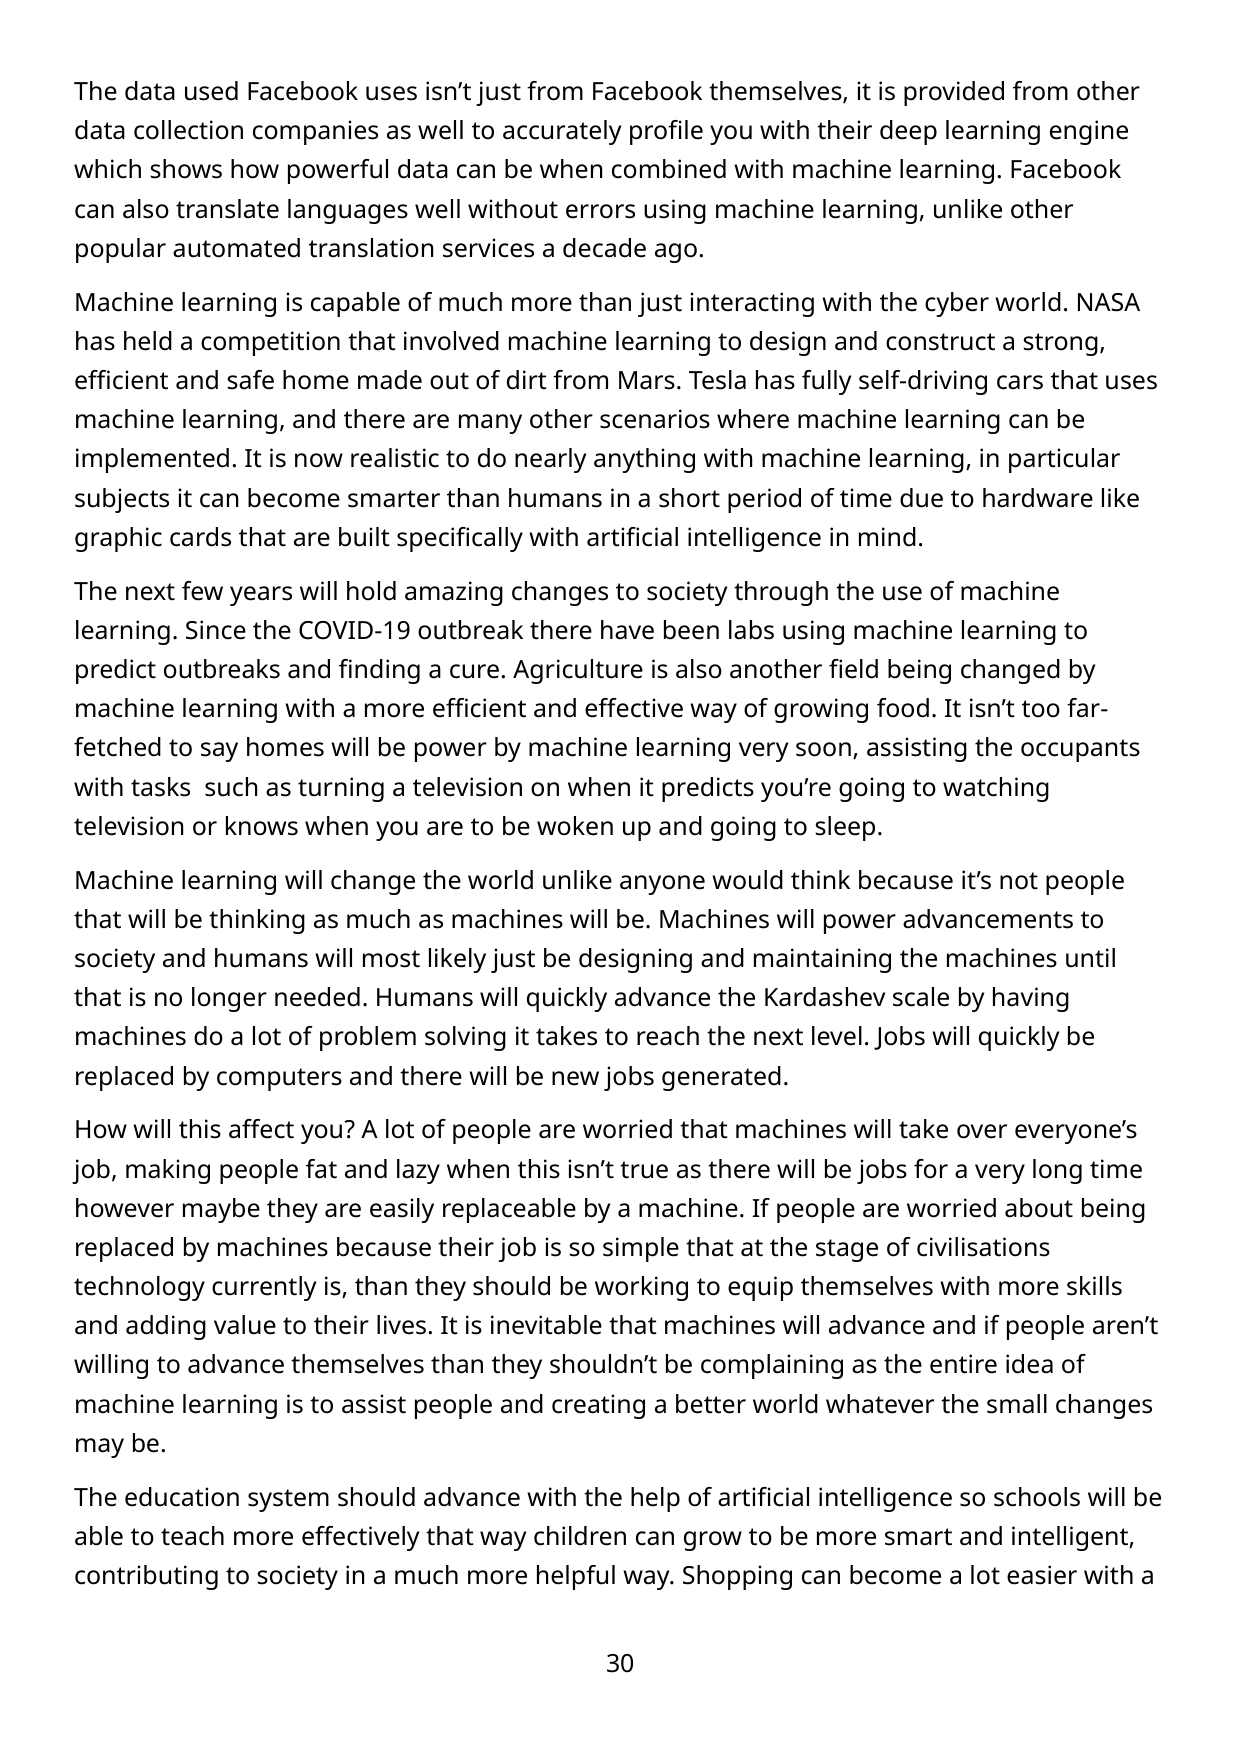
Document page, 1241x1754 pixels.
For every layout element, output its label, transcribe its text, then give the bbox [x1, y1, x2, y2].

text How will this affect you? A lot of people are worried that machines will take over everyone’s job, making people fat and lazy when this isn’t true as there will be jobs for a very long time however maybe they are easily replaceable by a machine. If people are worried about being replaced by machines because their job is so simple that at the stage of civilisations technology currently is, than they should be working to equip themselves with more skills and adding value to their lives. It is inevitable that machines will advance and if people aren’t willing to advance themselves than they shouldn’t be complaining as the entire idea of machine learning is to assist people and creating a better world whatever the small changes may be. [74, 1112, 1166, 1459]
text The data used Facebook uses isn’t just from Facebook themselves, it is provided from other data collection companies as well to accurately profile you with their deep learning engine which shows how powerful data can be when combined with machine learning. Facebook can also translate languages well without errors using machine learning, unlike other popular automated translation services a decade ago. [74, 74, 1166, 264]
text The next few years will hold amazing changes to society through the use of machine learning. Since the COVID-19 outbreak there have been labs using machine learning to predict outbreaks and finding a cure. Agriculture is also another field being changed by machine learning with a more efficient and effective way of growing food. It isn’t too far-fetched to say homes will be power by machine learning very soon, assisting the occupants with tasks such as turning a television on when it predicts you’re going to watching television or knows when you are to be woken up and going to sleep. [74, 573, 1166, 842]
text Machine learning is capable of much more than just interacting with the cyber world. NASA has held a competition that involved machine learning to design and construct a strong, efficient and safe home made out of dirt from Mars. Tesla has fully self-driving cars that uses machine learning, and there are many other scenarios where machine learning can be implemented. It is now realistic to do nearly anything with machine learning, in particular subjects it can become smarter than humans in a short period of time due to hardware like graphic cards that are built specifically with artificial intelligence in mind. [74, 284, 1166, 553]
text Machine learning will change the world unlike anyone would think because it’s not people that will be thinking as much as machines will be. Machines will power advancements to society and humans will most likely just be designing and maintaining the machines until that is no longer needed. Humans will quickly advance the Kardashev scale by having machines do a lot of problem solving it takes to reach the next level. Jobs will quickly be replaced by computers and there will be new jobs generated. [74, 862, 1166, 1092]
text The education system should advance with the help of artificial intelligence so schools will be able to teach more effectively that way children can grow to be more smart and intelligent, contributing to society in a much more helpful way. Shopping can become a lot easier with a [74, 1479, 1166, 1592]
